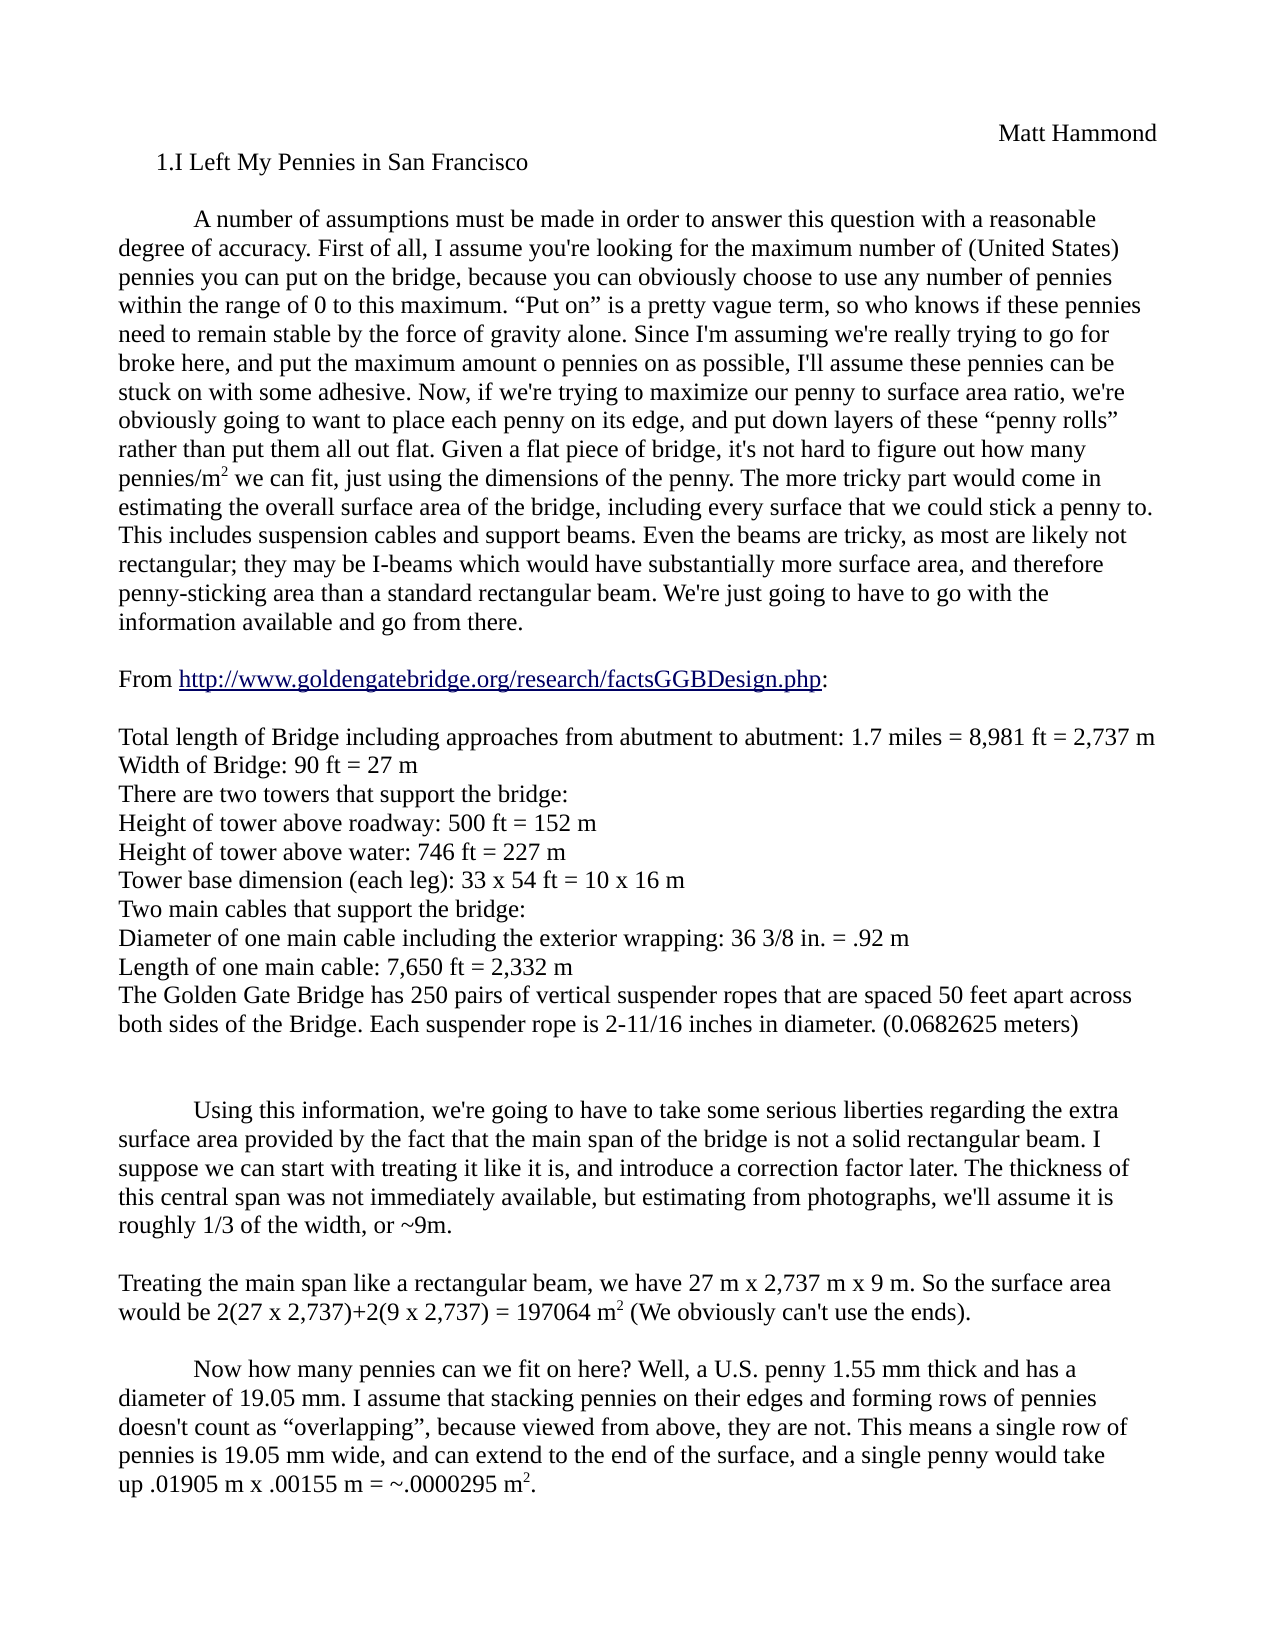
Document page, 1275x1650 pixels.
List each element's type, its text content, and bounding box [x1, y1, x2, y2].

text Using this information, we're going to have to take some serious liberties regarding the extra surface area provided by the fact that the main span of the bridge is not a solid rectangular beam. I suppose we can start with treating it like it is, and introduce a correction factor later. The thickness of this central span was not immediately available, but estimating from photographs, we'll assume it is roughly 1/3 of the width, or ~9m. [118, 1096, 1157, 1239]
text Treating the main span like a rectangular beam, we have 27 m x 2,737 m x 9 m. So the surface area would be 2(27 x 2,737)+2(9 x 2,737) = 197064 m2 (We obviously can't use the ends). [118, 1268, 1157, 1326]
text Height of tower above water: 746 ft = 227 m [118, 837, 1157, 866]
text Tower base dimension (each leg): 33 x 54 ft = 10 x 16 m [118, 866, 1157, 894]
text From http://www.goldengatebridge.org/research/factsGGBDesign.php: [118, 664, 1157, 693]
text Diameter of one main cable including the exterior wrapping: 36 3/8 in. = .92 m [118, 923, 1157, 952]
text Width of Bridge: 90 ft = 27 m [118, 751, 1157, 779]
text A number of assumptions must be made in order to answer this question with a reasonable degree of accuracy. First of all, I assume you're looking for the maximum number of (United States) pennies you can put on the bridge, because you can obviously choose to use any number of pennies within the range of 0 to this maximum. “Put on” is a pretty vague term, so who knows if these pennies need to remain stable by the force of gravity alone. Since I'm assuming we're really trying to go for broke here, and put the maximum amount o pennies on as possible, I'll assume these pennies can be stuck on with some adhesive. Now, if we're trying to maximize our penny to surface area ratio, we're obviously going to want to place each penny on its edge, and put down layers of these “penny rolls” rather than put them all out flat. Given a flat piece of bridge, it's not hard to figure out how many pennies/m2 we can fit, just using the dimensions of the penny. The more tricky part would come in estimating the overall surface area of the bridge, including every surface that we could stick a penny to. This includes suspension cables and support beams. Even the beams are tricky, as most are likely not rectangular; they may be I-beams which would have substantially more surface area, and therefore penny-sticking area than a standard rectangular beam. We're just going to have to go with the information available and go from there. [118, 204, 1157, 636]
text Now how many pennies can we fit on here? Well, a U.S. penny 1.55 mm thick and has a diameter of 19.05 mm. I assume that stacking pennies on their edges and forming rows of pennies doesn't count as “overlapping”, because viewed from above, they are not. This means a single row of pennies is 19.05 mm wide, and can extend to the end of the surface, and a single penny would take up .01905 m x .00155 m = ~.0000295 m2. [118, 1354, 1157, 1498]
text The Golden Gate Bridge has 250 pairs of vertical suspender ropes that are spaced 50 feet apart across both sides of the Bridge. Each suspender rope is 2-11/16 inches in diameter. (0.0682625 meters) [118, 981, 1157, 1038]
text Height of tower above roadway: 500 ft = 152 m [118, 808, 1157, 837]
text There are two towers that support the bridge: [118, 779, 1157, 808]
text Length of one main cable: 7,650 ft = 2,332 m [118, 952, 1157, 981]
text Matt Hammond [118, 118, 1157, 147]
text Total length of Bridge including approaches from abutment to abutment: 1.7 miles = 8,981 ft = 2,737 m [118, 722, 1157, 751]
text Two main cables that support the bridge: [118, 894, 1157, 923]
list I Left My Pennies in San Francisco [156, 147, 1157, 176]
